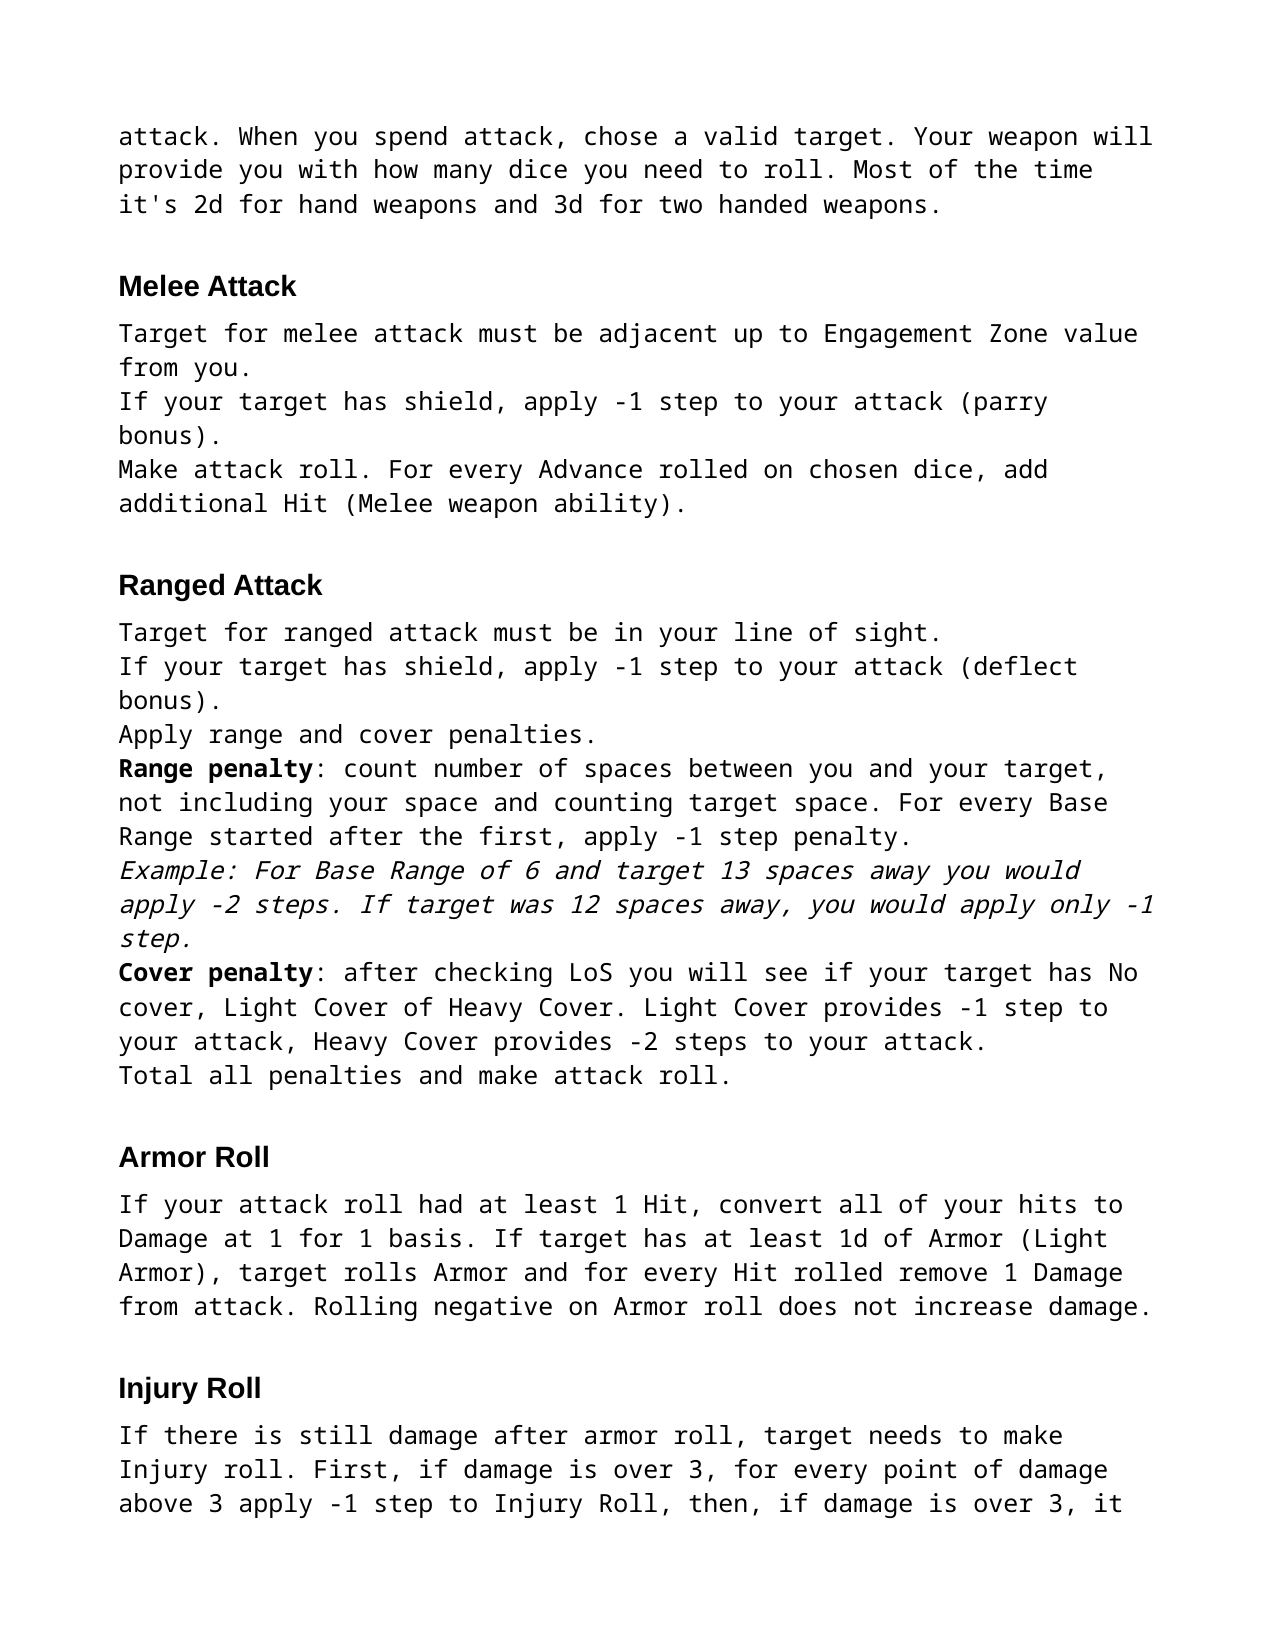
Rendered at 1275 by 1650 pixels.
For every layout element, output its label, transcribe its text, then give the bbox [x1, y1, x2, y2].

subtitle Armor Roll [118, 1140, 1157, 1174]
text Cover penalty: after checking LoS you will see if your target has No cover, Light Cover of Heavy Cover. Light Cover provides -1 step to your attack, Heavy Cover provides -2 steps to your attack. [118, 955, 1157, 1057]
subtitle Melee Attack [118, 269, 1157, 303]
text If there is still damage after armor roll, target needs to make Injury roll. First, if damage is over 3, for every point of damage above 3 apply -1 step to Injury Roll, then, if damage is over 3, it [118, 1417, 1157, 1519]
text attack. When you spend attack, chose a valid target. Your weapon will provide you with how many dice you need to roll. Most of the time it's 2d for hand weapons and 3d for two handed weapons. [118, 118, 1157, 220]
text If your target has shield, apply -1 step to your attack (parry bonus). [118, 383, 1157, 451]
text If your target has shield, apply -1 step to your attack (deflect bonus). [118, 648, 1157, 717]
text Apply range and cover penalties. [118, 717, 1157, 751]
text Range penalty: count number of spaces between you and your target, not including your space and counting target space. For every Base Range started after the first, apply -1 step penalty. [118, 751, 1157, 853]
subtitle Injury Roll [118, 1371, 1157, 1405]
subtitle Ranged Attack [118, 568, 1157, 602]
text Example: For Base Range of 6 and target 13 spaces away you would apply -2 steps. If target was 12 spaces away, you would apply only -1 step. [118, 853, 1157, 955]
text Total all penalties and make attack roll. [118, 1057, 1157, 1091]
text Target for ranged attack must be in your line of sight. [118, 614, 1157, 648]
text Make attack roll. For every Advance rolled on chosen dice, add additional Hit (Melee weapon ability). [118, 451, 1157, 519]
text If your attack roll had at least 1 Hit, convert all of your hits to Damage at 1 for 1 basis. If target has at least 1d of Armor (Light Armor), target rolls Armor and for every Hit rolled remove 1 Damage from attack. Rolling negative on Armor roll does not increase damage. [118, 1186, 1157, 1322]
text Target for melee attack must be adjacent up to Engagement Zone value from you. [118, 315, 1157, 383]
